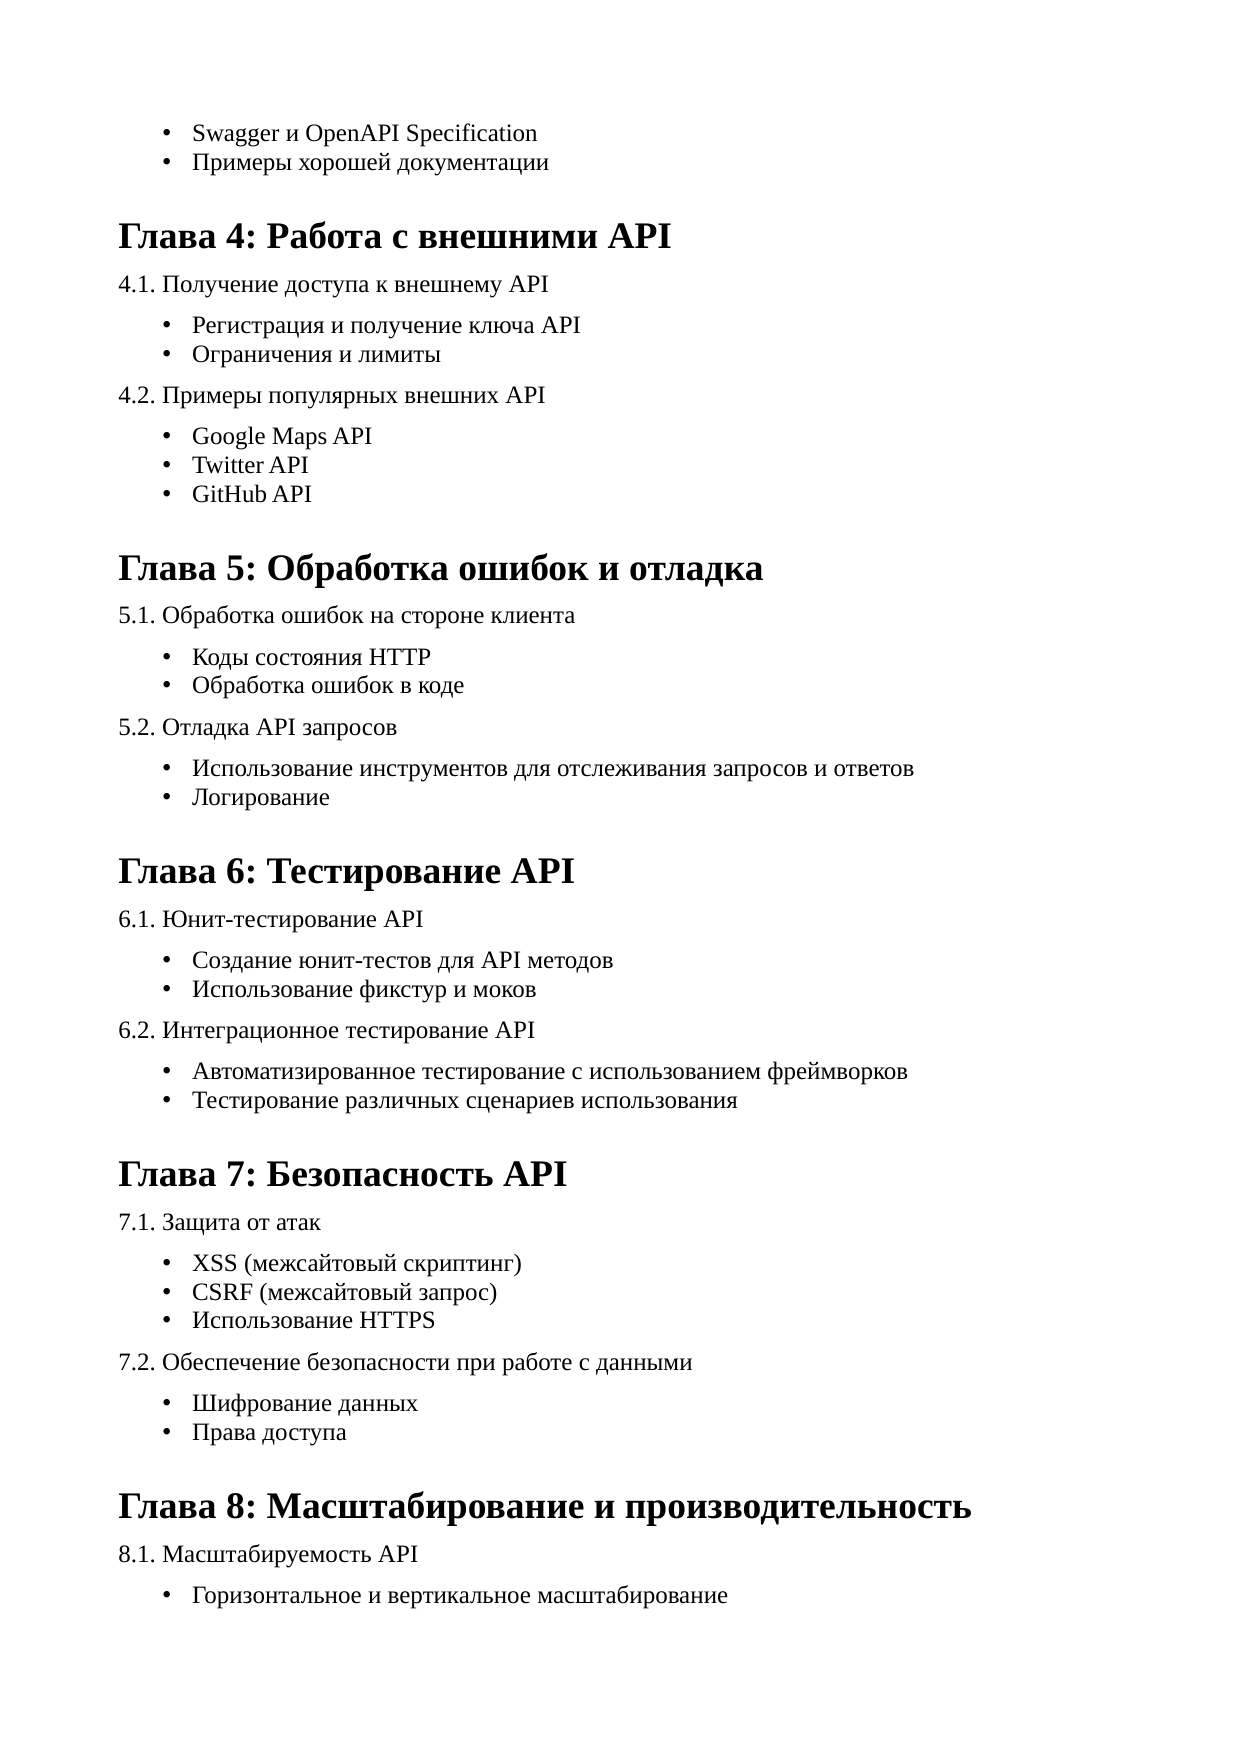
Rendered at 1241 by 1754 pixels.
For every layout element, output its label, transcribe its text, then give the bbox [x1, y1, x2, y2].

subtitle Глава 8: Масштабирование и производительность [118, 1483, 1122, 1526]
text 4.1. Получение доступа к внешнему API [118, 269, 1122, 297]
text 5.2. Отладка API запросов [118, 712, 1122, 741]
text 6.1. Юнит-тестирование API [118, 904, 1122, 932]
list Использование инструментов для отслеживания запросов и ответов [162, 753, 1122, 782]
list Использование фикстур и моков [162, 974, 1122, 1002]
list Тестирование различных сценариев использования [162, 1085, 1122, 1114]
list XSS (межсайтовый скриптинг) [162, 1248, 1122, 1277]
list Twitter API [162, 450, 1122, 479]
list Автоматизированное тестирование с использованием фреймворков [162, 1056, 1122, 1085]
subtitle Глава 7: Безопасность API [118, 1151, 1122, 1194]
list Права доступа [162, 1417, 1122, 1446]
list Регистрация и получение ключа API [162, 310, 1122, 339]
text 7.1. Защита от атак [118, 1207, 1122, 1236]
list Логирование [162, 782, 1122, 811]
list Шифрование данных [162, 1388, 1122, 1417]
list Примеры хорошей документации [162, 147, 1122, 176]
list Swagger и OpenAPI Specification [162, 118, 1122, 147]
list Коды состояния HTTP [162, 642, 1122, 671]
list Горизонтальное и вертикальное масштабирование [162, 1580, 1122, 1609]
subtitle Глава 5: Обработка ошибок и отладка [118, 545, 1122, 588]
subtitle Глава 4: Работа с внешними API [118, 213, 1122, 256]
text 6.2. Интеграционное тестирование API [118, 1015, 1122, 1044]
list Создание юнит-тестов для API методов [162, 945, 1122, 974]
text 8.1. Масштабируемость API [118, 1539, 1122, 1567]
subtitle Глава 6: Тестирование API [118, 848, 1122, 891]
list Ограничения и лимиты [162, 339, 1122, 367]
list Использование HTTPS [162, 1306, 1122, 1334]
list CSRF (межсайтовый запрос) [162, 1277, 1122, 1306]
text 7.2. Обеспечение безопасности при работе с данными [118, 1347, 1122, 1376]
list GitHub API [162, 479, 1122, 507]
text 4.2. Примеры популярных внешних API [118, 380, 1122, 409]
list Обработка ошибок в коде [162, 671, 1122, 699]
list Google Maps API [162, 421, 1122, 450]
text 5.1. Обработка ошибок на стороне клиента [118, 601, 1122, 629]
